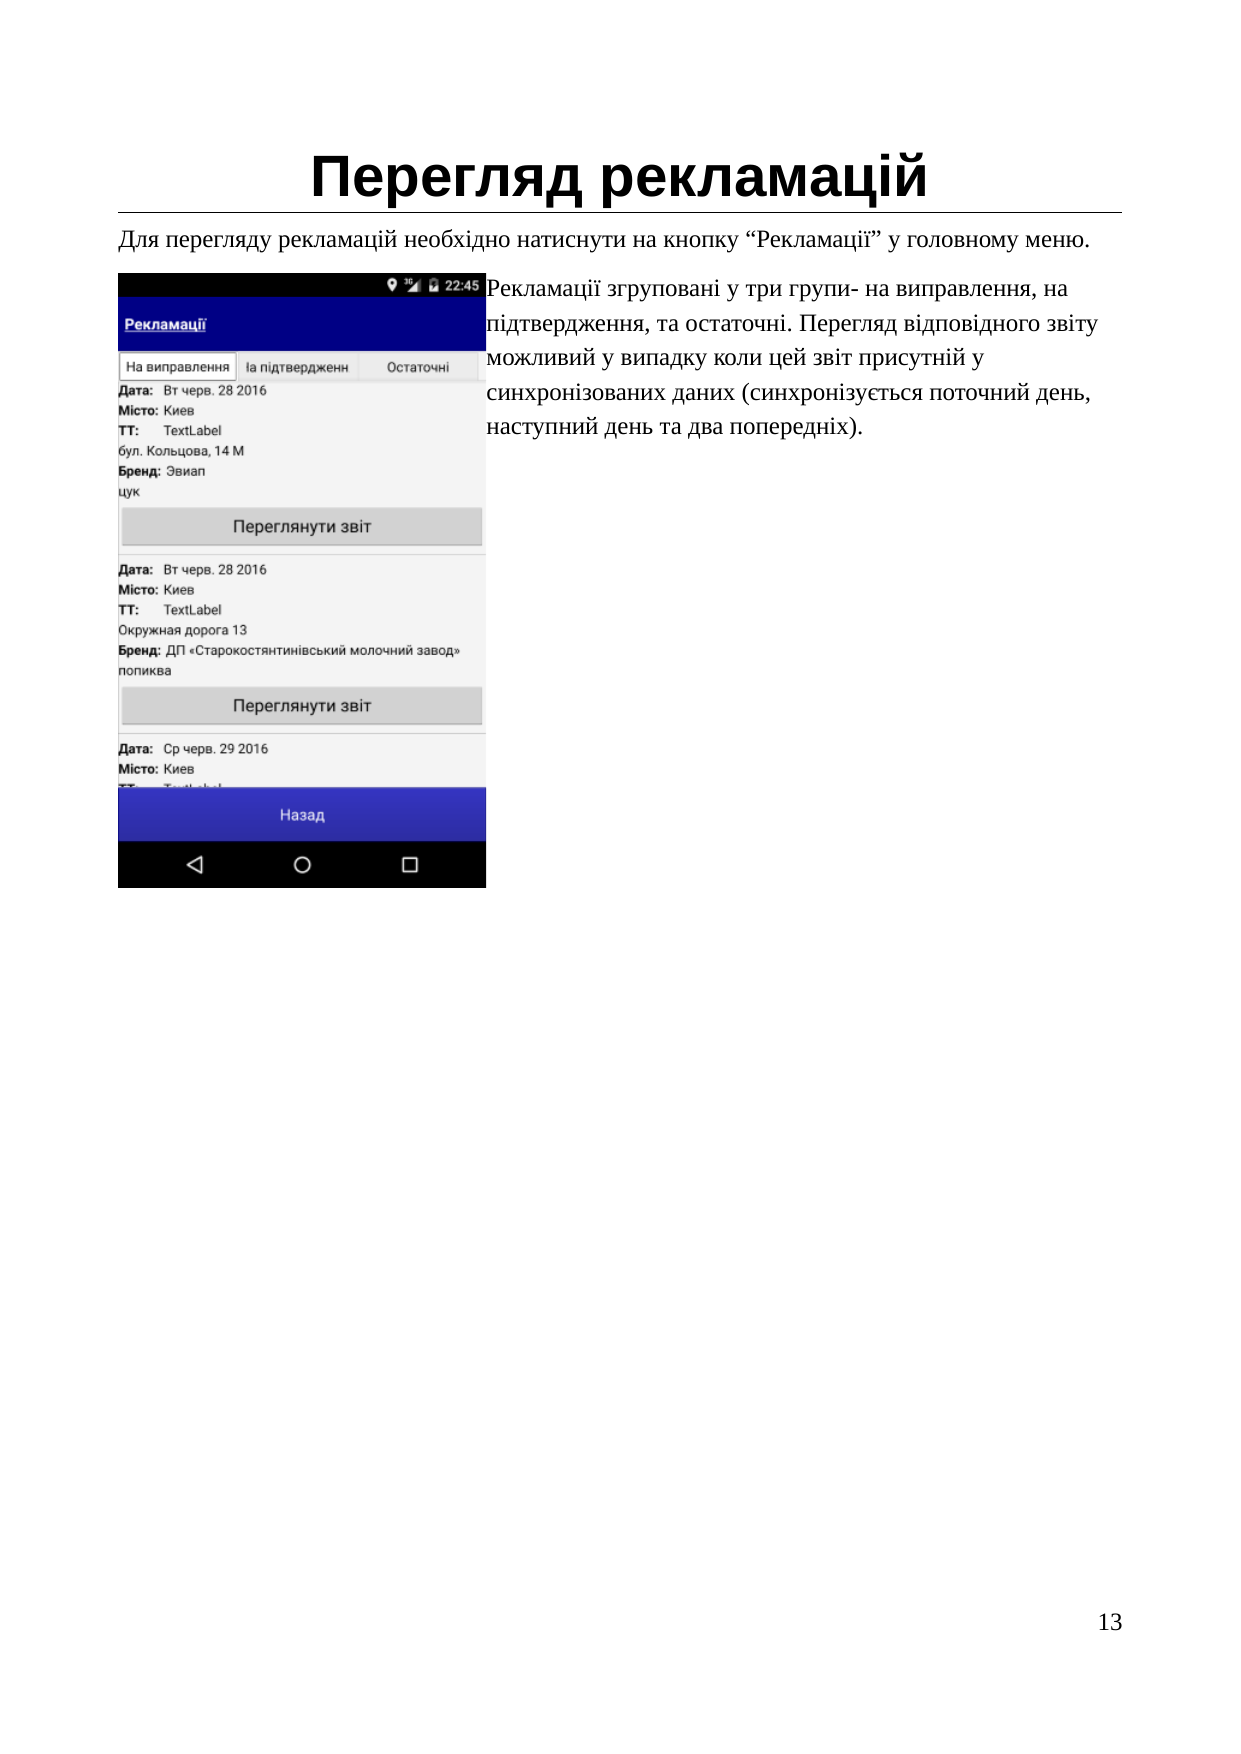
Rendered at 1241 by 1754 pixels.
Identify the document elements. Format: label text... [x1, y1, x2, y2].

picture [118, 273, 487, 888]
text Рекламації згруповані у три групи- на виправлення, на підтвердження, та остаточні. Перегляд відповідного звіту можливий у випадку коли цей звіт присутній у синхронізованих даних (синхронізується поточний день, наступний день та два попередніх). [487, 273, 1122, 440]
subtitle Перегляд рекламацій [118, 139, 1122, 212]
text Для перегляду рекламацій необхідно натиснути на кнопку “Рекламації” у головному меню. [118, 224, 1122, 253]
